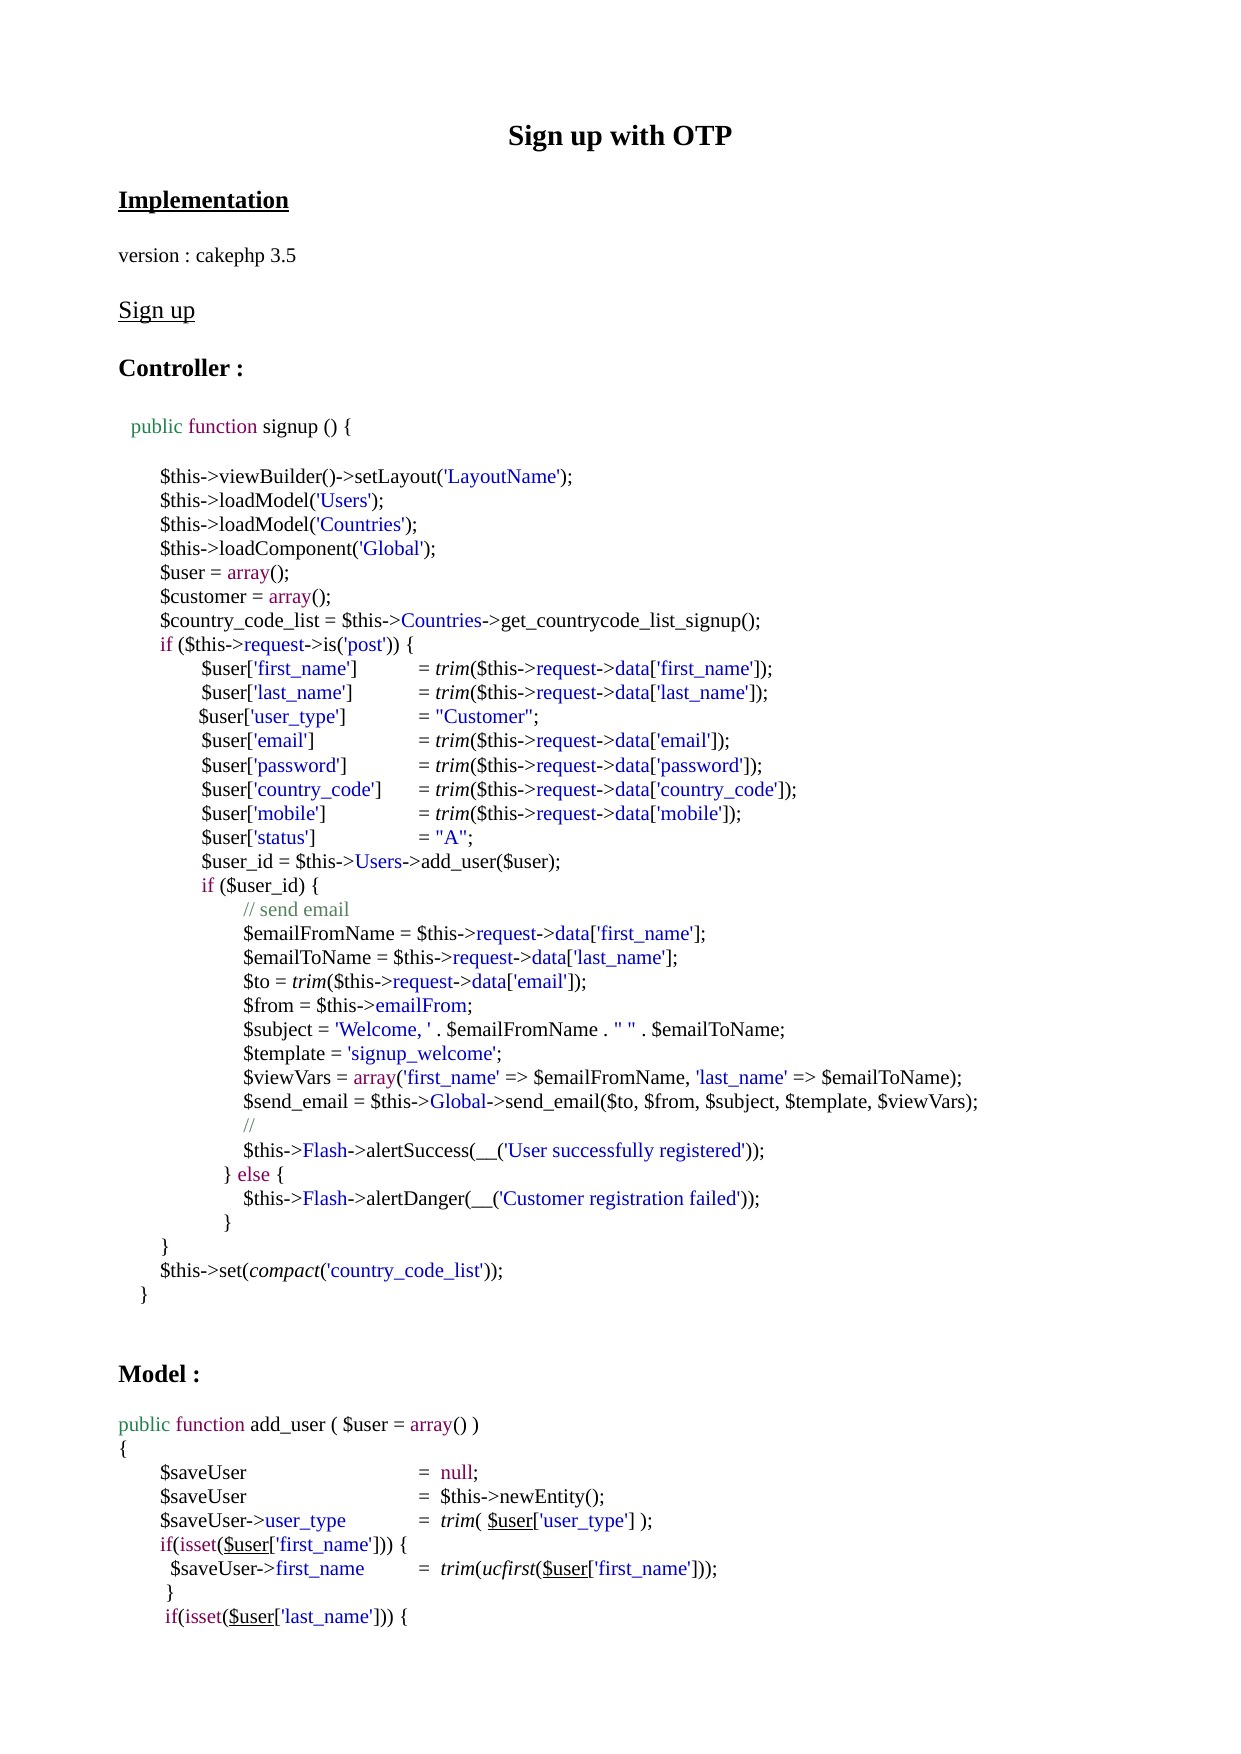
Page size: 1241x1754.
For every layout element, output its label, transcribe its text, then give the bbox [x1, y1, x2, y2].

text $from = $this->emailFrom; [118, 993, 1122, 1017]
text $country_code_list = $this->Countries->get_countrycode_list_signup(); [118, 608, 1122, 632]
text Sign up [118, 296, 1122, 324]
text $emailFromName = $this->request->data['first_name']; [118, 921, 1122, 945]
text $saveUser = $this->newEntity(); [118, 1484, 1122, 1508]
text if ($user_id) { [118, 873, 1122, 897]
text $user = array(); [118, 560, 1122, 584]
text $user_id = $this->Users->add_user($user); [118, 849, 1122, 873]
text if(isset($user['first_name'])) { [118, 1532, 1122, 1556]
text public function add_user ( $user = array() ) [118, 1412, 1122, 1436]
text $this->Flash->alertSuccess(__('User successfully registered')); [118, 1137, 1122, 1162]
text // [118, 1113, 1122, 1137]
text } [118, 1210, 1122, 1234]
text $template = 'signup_welcome'; [118, 1041, 1122, 1065]
text $customer = array(); [118, 584, 1122, 608]
text } [118, 1282, 1122, 1306]
text $subject = 'Welcome, ' . $emailFromName . " " . $emailToName; [118, 1017, 1122, 1041]
text $saveUser = null; [118, 1460, 1122, 1484]
text Sign up with OTP [118, 118, 1122, 152]
text $send_email = $this->Global->send_email($to, $from, $subject, $template, $viewVars); [118, 1089, 1122, 1113]
text Controller : [118, 353, 1122, 382]
text $saveUser->first_name = trim(ucfirst($user['first_name'])); [118, 1556, 1122, 1580]
text } [118, 1580, 1122, 1604]
text $emailToName = $this->request->data['last_name']; [118, 945, 1122, 969]
text $user['first_name'] = trim($this->request->data['first_name']); [118, 656, 1122, 680]
text $user['last_name'] = trim($this->request->data['last_name']); [118, 680, 1122, 704]
text $to = trim($this->request->data['email']); [118, 969, 1122, 993]
text $user['country_code'] = trim($this->request->data['country_code']); [118, 777, 1122, 801]
text $this->loadModel('Users'); [118, 488, 1122, 512]
text public function signup () { [118, 411, 1122, 440]
text $viewVars = array('first_name' => $emailFromName, 'last_name' => $emailToName); [118, 1065, 1122, 1089]
text $this->loadModel('Countries'); [118, 512, 1122, 536]
text $this->set(compact('country_code_list')); [118, 1258, 1122, 1282]
text } [118, 1234, 1122, 1258]
text $user['password'] = trim($this->request->data['password']); [118, 752, 1122, 777]
text $user['user_type'] = "Customer"; [118, 704, 1122, 728]
text Model : [118, 1359, 1122, 1387]
text if(isset($user['last_name'])) { [118, 1604, 1122, 1628]
text $user['status'] = "A"; [118, 825, 1122, 849]
text $this->Flash->alertDanger(__('Customer registration failed')); [118, 1186, 1122, 1210]
text $user['mobile'] = trim($this->request->data['mobile']); [118, 801, 1122, 825]
text $saveUser->user_type = trim( $user['user_type'] ); [118, 1508, 1122, 1532]
text $this->viewBuilder()->setLayout('LayoutName'); [118, 464, 1122, 488]
text $this->loadComponent('Global'); [118, 536, 1122, 560]
text if ($this->request->is('post')) { [118, 632, 1122, 656]
text { [118, 1436, 1122, 1460]
text } else { [118, 1162, 1122, 1186]
text $user['email'] = trim($this->request->data['email']); [118, 728, 1122, 752]
text version : cakephp 3.5 [118, 243, 1122, 267]
text Implementation [118, 185, 1122, 214]
text // send email [118, 897, 1122, 921]
